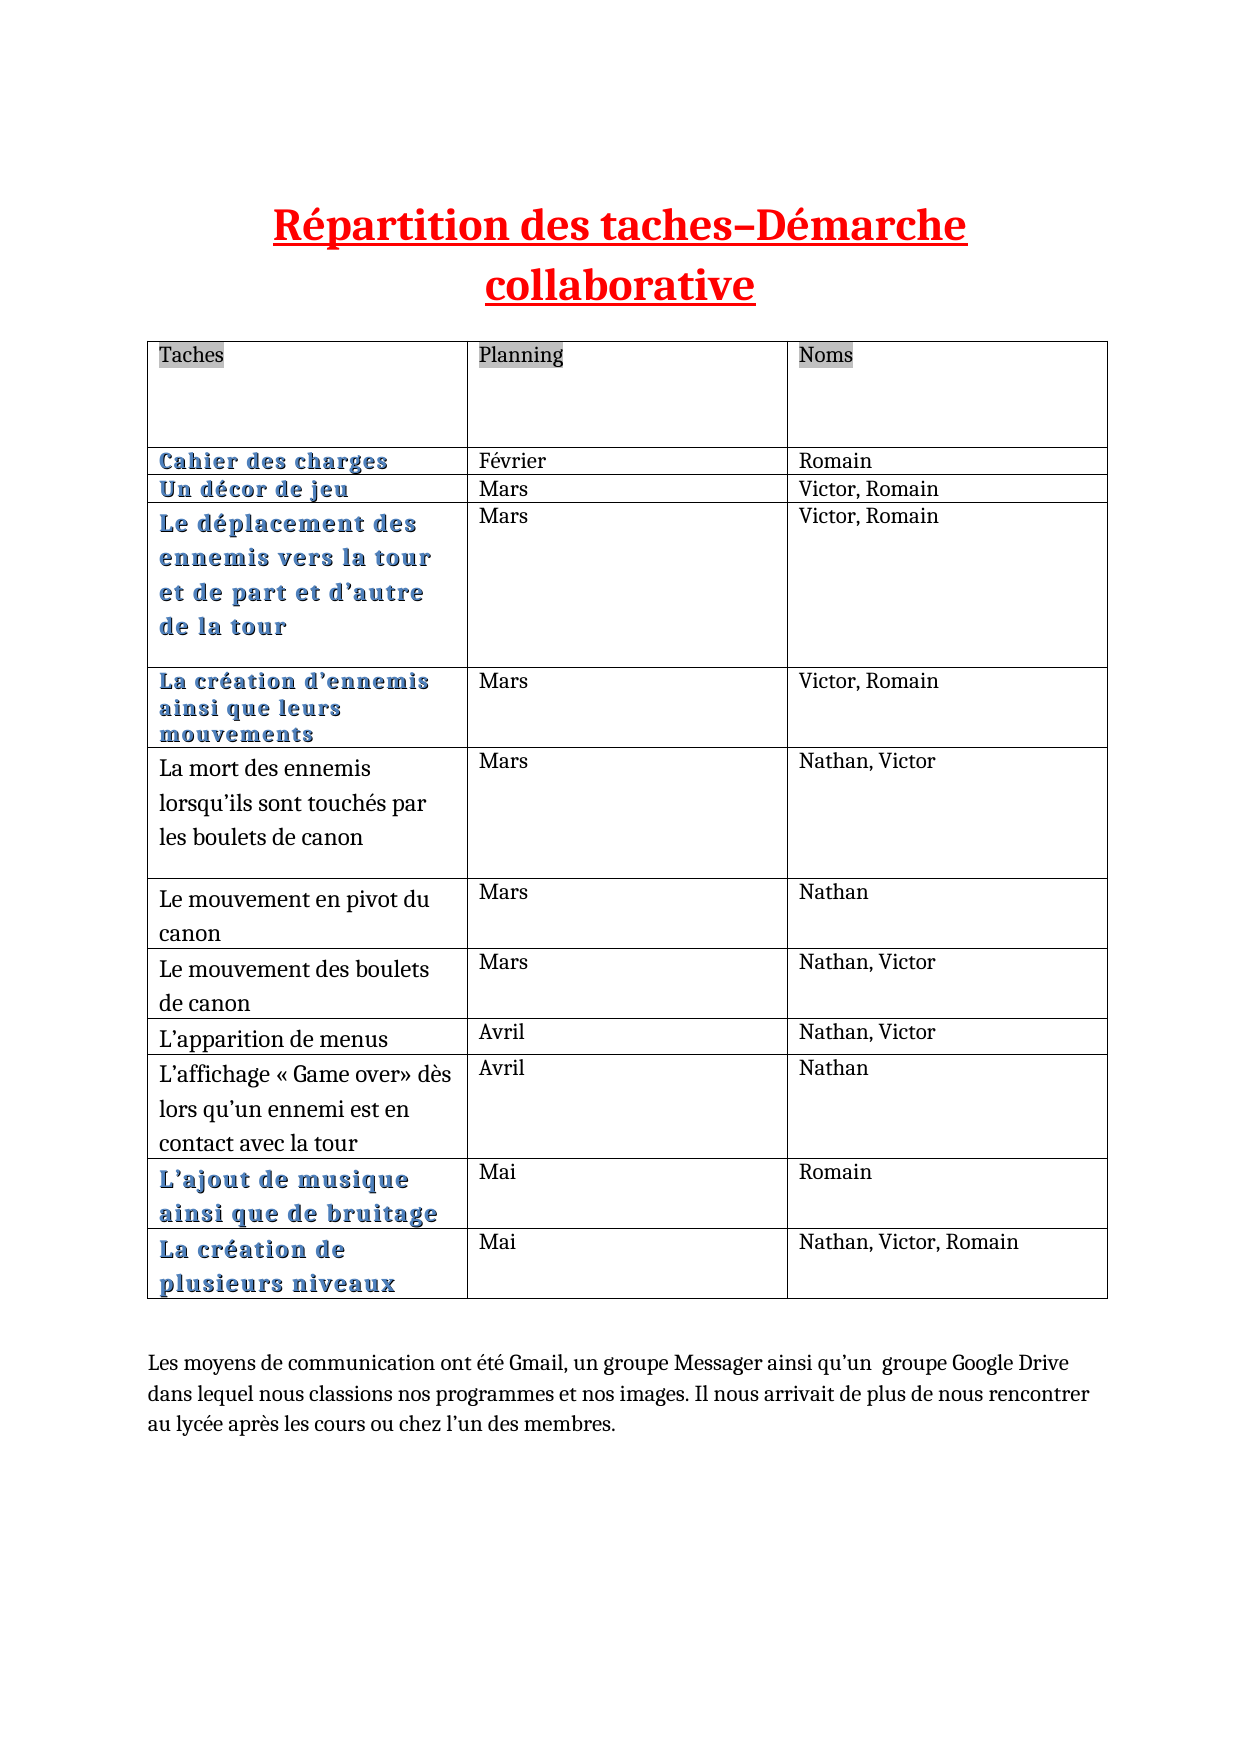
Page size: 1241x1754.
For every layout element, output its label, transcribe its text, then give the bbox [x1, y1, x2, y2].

table_header Planning [468, 342, 787, 447]
table_cell Nathan, Victor [788, 1019, 1107, 1053]
table_cell Mai [468, 1159, 787, 1228]
table_header Noms [788, 342, 1107, 447]
table_cell Mars [468, 503, 787, 667]
table_cell Le mouvement des boulets de canon [148, 949, 467, 1018]
table_header Taches [148, 342, 467, 447]
table_cell Victor, Romain [788, 503, 1107, 667]
table_cell Mars [468, 949, 787, 1018]
table_cell Nathan, Victor [788, 748, 1107, 878]
table_cell Février [468, 448, 787, 474]
table_cell Nathan, Victor, Romain [788, 1229, 1107, 1298]
table_cell Romain [788, 1159, 1107, 1228]
table_cell La création de plusieurs niveaux [148, 1229, 467, 1298]
table_cell Victor, Romain [788, 668, 1107, 747]
table_cell Mars [468, 748, 787, 878]
table_cell Nathan [788, 879, 1107, 948]
table_cell L’ajout de musique ainsi que de bruitage [148, 1159, 467, 1228]
table_cell Le mouvement en pivot du canon [148, 879, 467, 948]
table_cell Mars [468, 879, 787, 948]
table_cell Mars [468, 668, 787, 747]
table_cell Le déplacement des ennemis vers la tour et de part et d’autre de la tour [148, 503, 467, 667]
table_cell La mort des ennemis lorsqu’ils sont touchés par les boulets de canon [148, 748, 467, 878]
table_cell Romain [788, 448, 1107, 474]
table_cell Mai [468, 1229, 787, 1298]
table_cell Nathan [788, 1055, 1107, 1158]
table_cell Victor, Romain [788, 475, 1107, 502]
table_cell Avril [468, 1019, 787, 1053]
text Répartition des taches–Démarche collaborative [148, 199, 1093, 312]
table_cell L’apparition de menus [148, 1019, 467, 1053]
table_cell Avril [468, 1055, 787, 1158]
text Les moyens de communication ont été Gmail, un groupe Messager ainsi qu’un groupe Google Drive dans lequel nous classions nos programmes et nos images. Il nous arrivait de plus de nous rencontrer au lycée après les cours ou chez l’un des membres. [148, 1350, 1093, 1437]
table_cell La création d’ennemis ainsi que leurs mouvements [148, 668, 467, 747]
table_cell Mars [468, 475, 787, 502]
table_cell Cahier des charges [148, 448, 467, 474]
table_cell L’affichage « Game over» dès lors qu’un ennemi est en contact avec la tour [148, 1055, 467, 1158]
table_cell Un décor de jeu [148, 475, 467, 502]
table_cell Nathan, Victor [788, 949, 1107, 1018]
